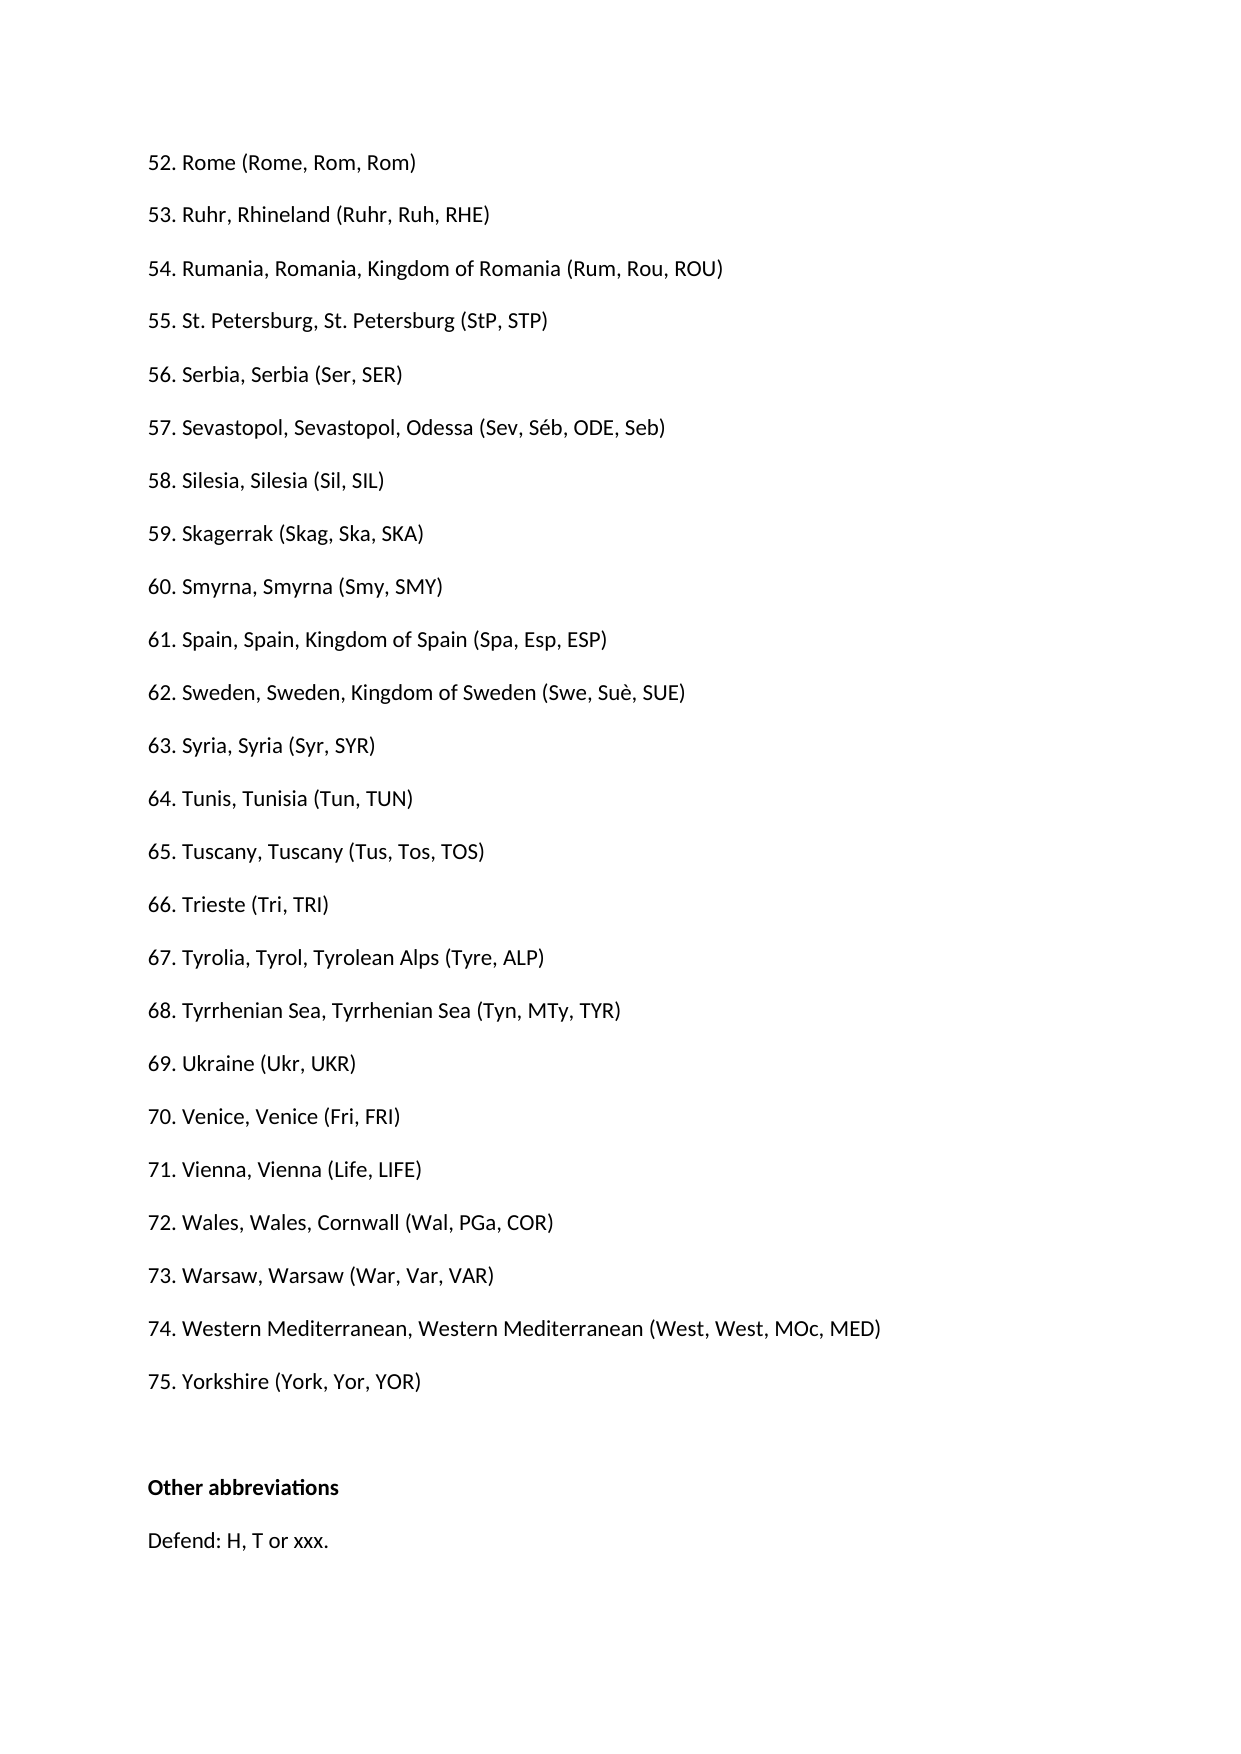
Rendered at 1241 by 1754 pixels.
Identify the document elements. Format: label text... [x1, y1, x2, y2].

text 70. Venice, Venice (Fri, FRI) [148, 1102, 1093, 1130]
text Defend: H, T or xxx. [148, 1526, 1093, 1554]
text 72. Wales, Wales, Cornwall (Wal, PGa, COR) [148, 1208, 1093, 1236]
text 62. Sweden, Sweden, Kingdom of Sweden (Swe, Suè, SUE) [148, 678, 1093, 706]
text 71. Vienna, Vienna (Life, LIFE) [148, 1155, 1093, 1183]
text 68. Tyrrhenian Sea, Tyrrhenian Sea (Tyn, MTy, TYR) [148, 996, 1093, 1024]
text 69. Ukraine (Ukr, UKR) [148, 1049, 1093, 1077]
text 55. St. Petersburg, St. Petersburg (StP, STP) [148, 307, 1093, 335]
text 75. Yorkshire (York, Yor, YOR) [148, 1367, 1093, 1395]
text 56. Serbia, Serbia (Ser, SER) [148, 360, 1093, 388]
text 53. Ruhr, Rhineland (Ruhr, Ruh, RHE) [148, 201, 1093, 229]
text 66. Trieste (Tri, TRI) [148, 890, 1093, 918]
text 59. Skagerrak (Skag, Ska, SKA) [148, 519, 1093, 547]
text 67. Tyrolia, Tyrol, Tyrolean Alps (Tyre, ALP) [148, 943, 1093, 971]
text 52. Rome (Rome, Rom, Rom) [148, 148, 1093, 176]
text 58. Silesia, Silesia (Sil, SIL) [148, 466, 1093, 494]
text 74. Western Mediterranean, Western Mediterranean (West, West, MOc, MED) [148, 1314, 1093, 1342]
text 65. Tuscany, Tuscany (Tus, Tos, TOS) [148, 837, 1093, 865]
text 73. Warsaw, Warsaw (War, Var, VAR) [148, 1261, 1093, 1289]
text 54. Rumania, Romania, Kingdom of Romania (Rum, Rou, ROU) [148, 254, 1093, 282]
text 60. Smyrna, Smyrna (Smy, SMY) [148, 572, 1093, 600]
text 64. Tunis, Tunisia (Tun, TUN) [148, 784, 1093, 812]
text 63. Syria, Syria (Syr, SYR) [148, 731, 1093, 759]
text 57. Sevastopol, Sevastopol, Odessa (Sev, Séb, ODE, Seb) [148, 413, 1093, 441]
text 61. Spain, Spain, Kingdom of Spain (Spa, Esp, ESP) [148, 625, 1093, 653]
text Other abbreviations [148, 1473, 1093, 1501]
